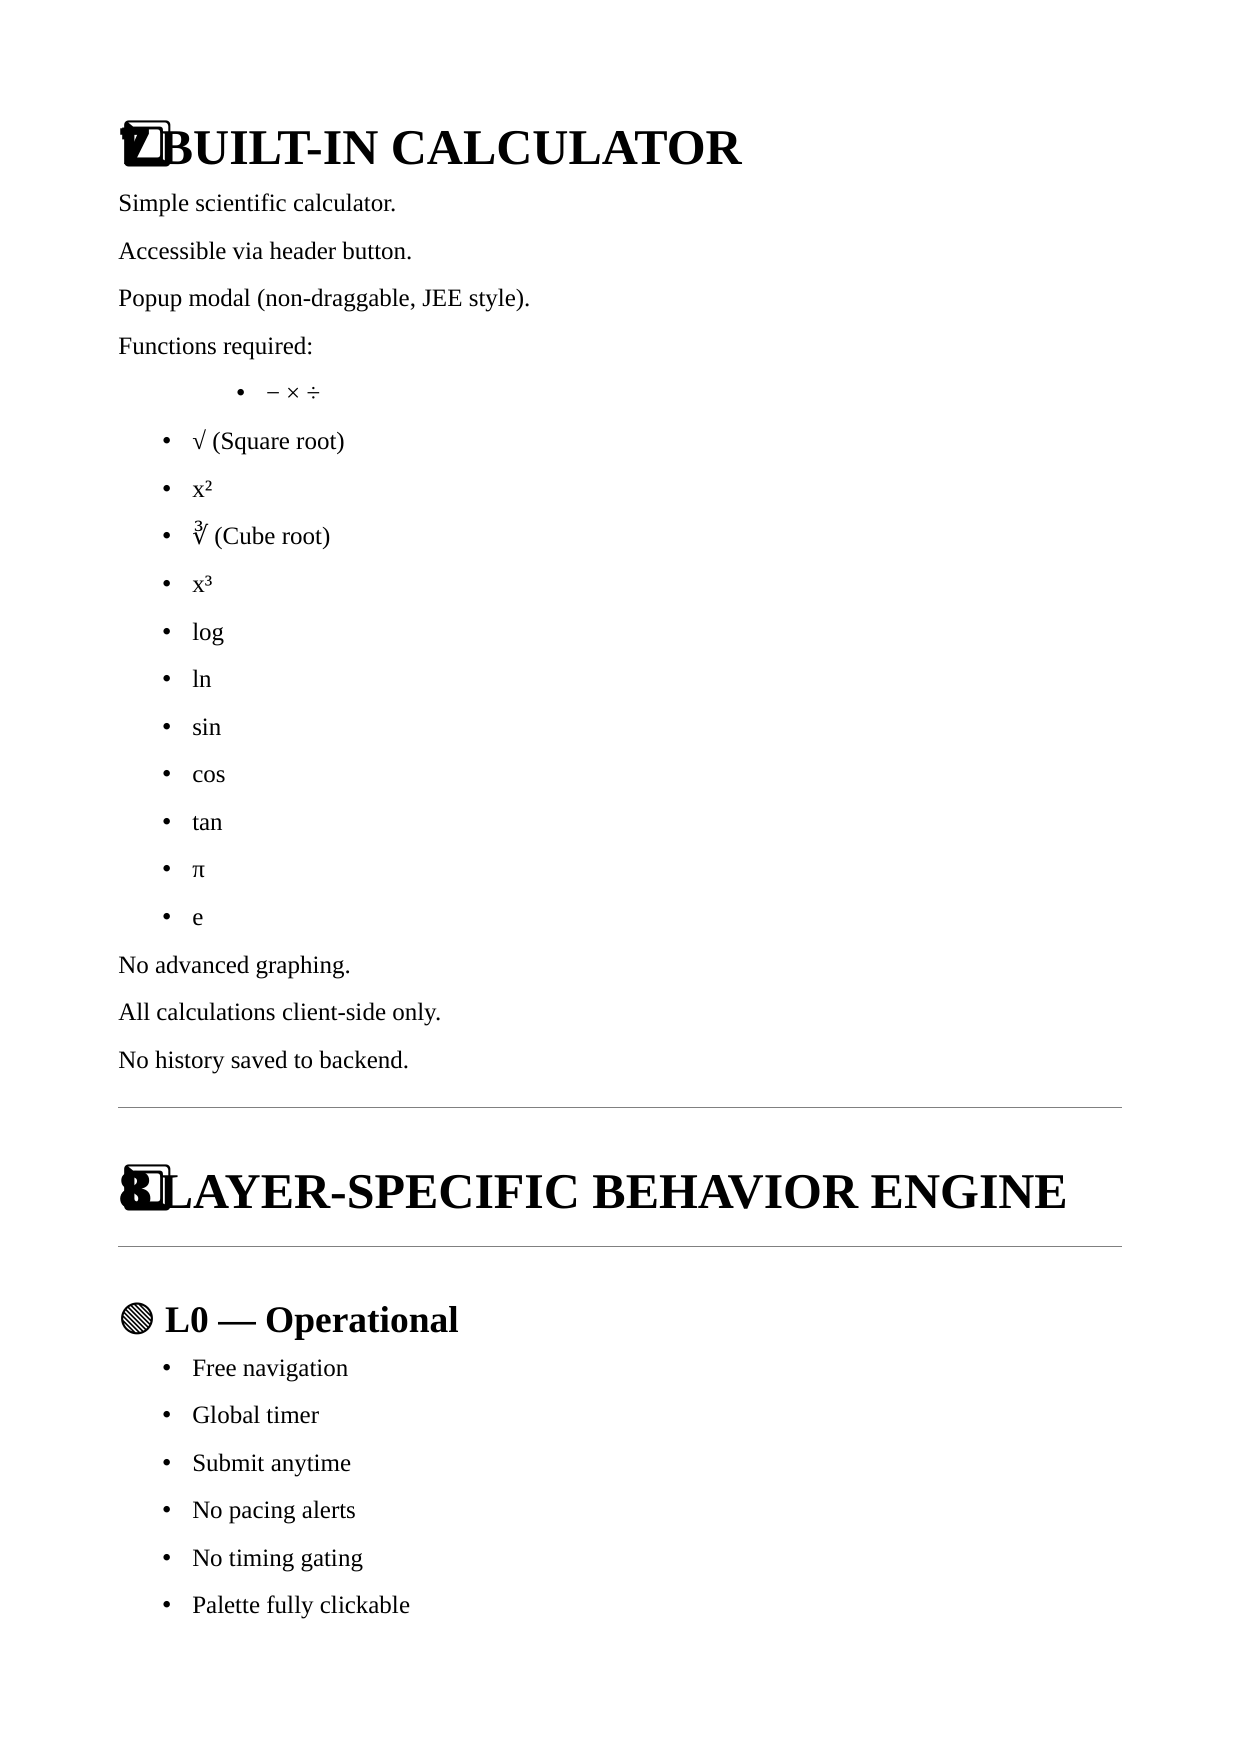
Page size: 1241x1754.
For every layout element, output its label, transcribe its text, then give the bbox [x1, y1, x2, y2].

list log [162, 617, 1122, 645]
list √ (Square root) [162, 426, 1122, 455]
list x² [162, 474, 1122, 502]
list sin [162, 712, 1122, 741]
list Free navigation [162, 1353, 1122, 1381]
text All calculations client-side only. [118, 997, 1122, 1026]
text No history saved to backend. [118, 1045, 1122, 1074]
list No pacing alerts [162, 1495, 1122, 1524]
subtitle 🟢 L0 — Operational [118, 1297, 1122, 1340]
list x³ [162, 569, 1122, 598]
list tan [162, 807, 1122, 836]
list ln [162, 664, 1122, 693]
list Palette fully clickable [162, 1591, 1122, 1619]
text Accessible via header button. [118, 236, 1122, 264]
list cos [162, 759, 1122, 788]
text Functions required: [118, 331, 1122, 360]
subtitle 8️⃣ LAYER-SPECIFIC BEHAVIOR ENGINE [118, 1162, 1122, 1219]
list − × ÷ [236, 378, 1122, 407]
list e [162, 902, 1122, 931]
list ∛ (Cube root) [162, 521, 1122, 550]
text Simple scientific calculator. [118, 188, 1122, 217]
text Popup modal (non-draggable, JEE style). [118, 283, 1122, 312]
list No timing gating [162, 1543, 1122, 1572]
subtitle 7️⃣ BUILT-IN CALCULATOR [118, 118, 1122, 176]
text No advanced graphing. [118, 950, 1122, 978]
list Global timer [162, 1400, 1122, 1429]
list π [162, 854, 1122, 883]
list Submit anytime [162, 1448, 1122, 1477]
